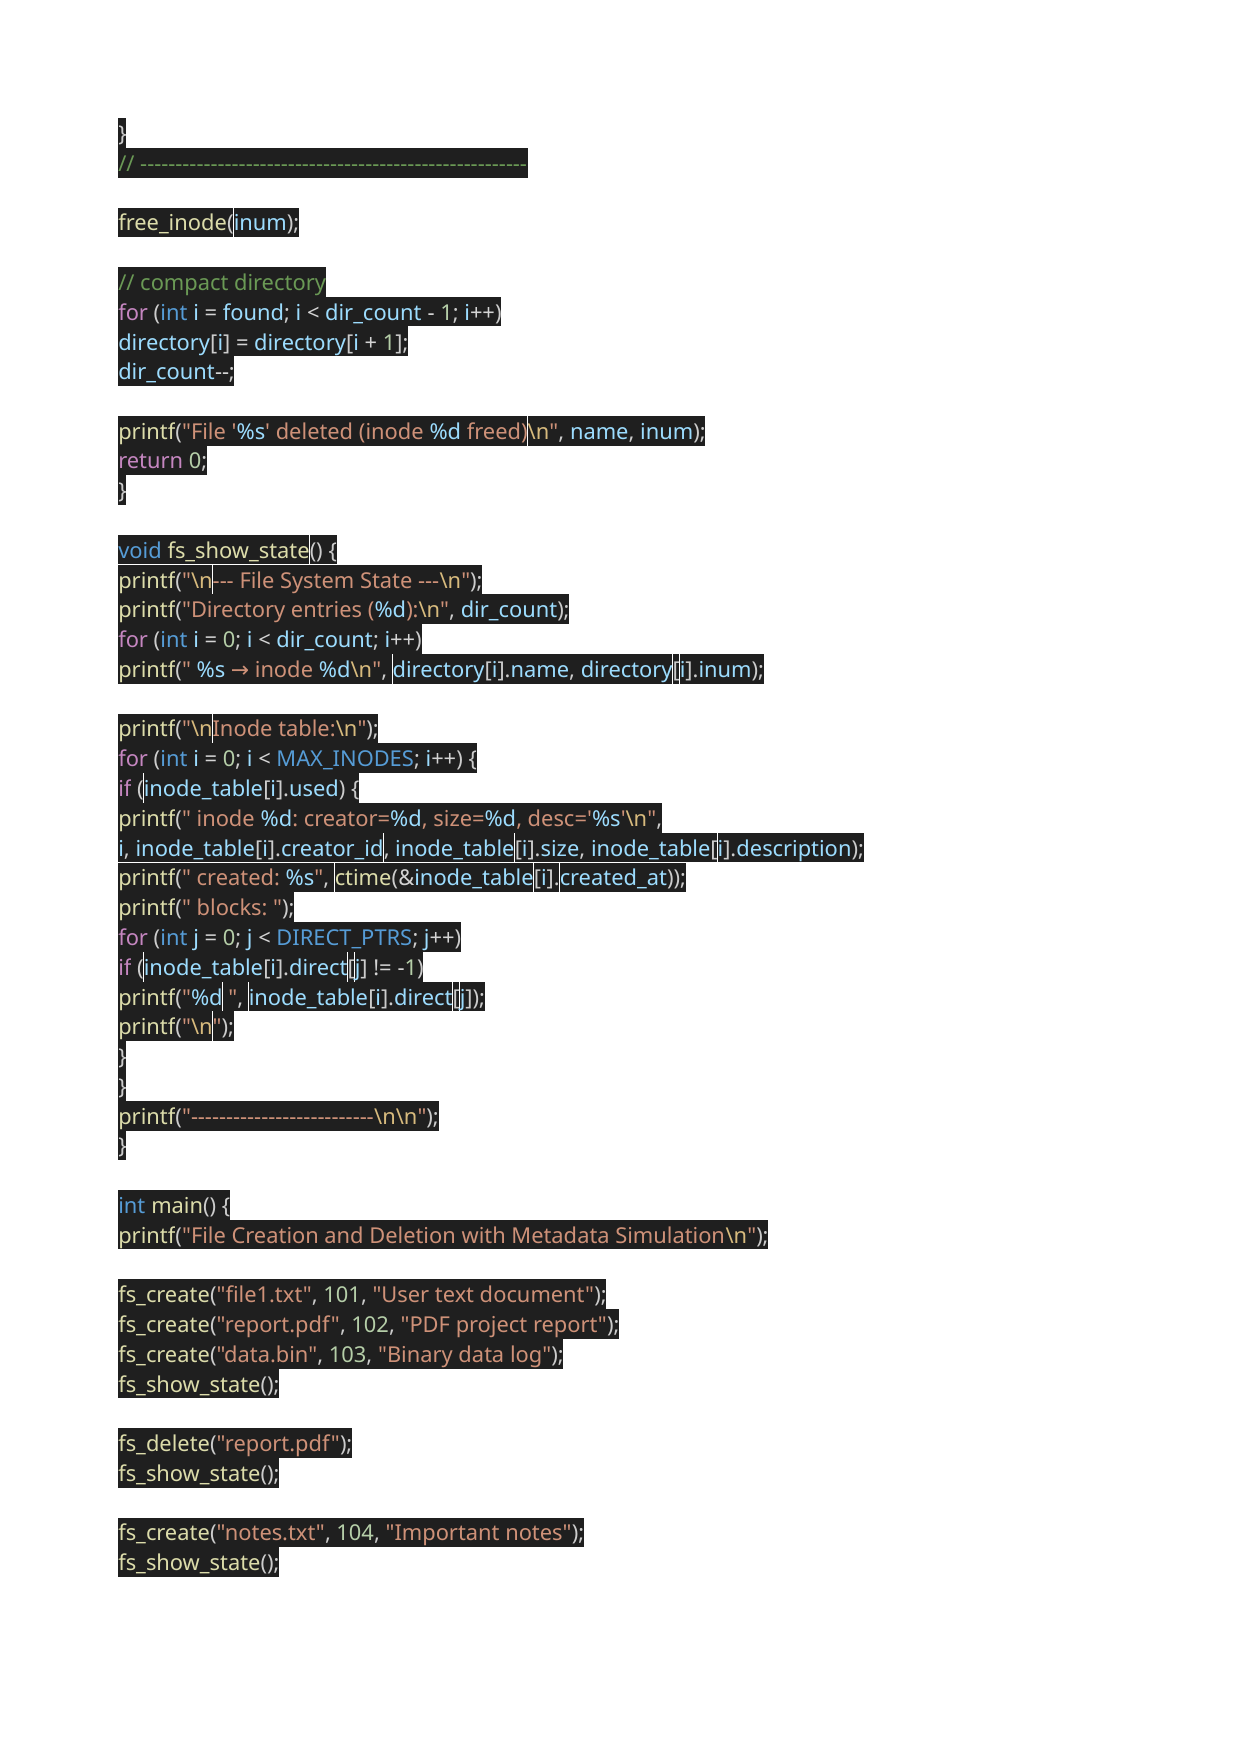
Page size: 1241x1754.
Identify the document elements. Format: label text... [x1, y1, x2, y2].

text fs_show_state(); [118, 1369, 1122, 1398]
text printf(" inode %d: creator=%d, size=%d, desc='%s'\n", [118, 803, 1122, 833]
text return 0; [118, 446, 1122, 475]
text printf(" created: %s", ctime(&inode_table[i].created_at)); [118, 862, 1122, 892]
text printf(" blocks: "); [118, 892, 1122, 922]
text int main() { [118, 1190, 1122, 1220]
text printf("\n--- File System State ---\n"); [118, 564, 1122, 594]
text fs_create("file1.txt", 101, "User text document"); [118, 1279, 1122, 1309]
text i, inode_table[i].creator_id, inode_table[i].size, inode_table[i].description); [118, 833, 1122, 862]
text fs_create("data.bin", 103, "Binary data log"); [118, 1339, 1122, 1369]
text for (int i = 0; i < MAX_INODES; i++) { [118, 743, 1122, 773]
text for (int i = found; i < dir_count - 1; i++) [118, 297, 1122, 326]
text if (inode_table[i].direct[j] != -1) [118, 952, 1122, 982]
text printf("--------------------------\n\n"); [118, 1101, 1122, 1131]
text printf("\n"); [118, 1011, 1122, 1041]
text } [118, 475, 1122, 505]
text // compact directory [118, 267, 1122, 297]
text printf("File Creation and Deletion with Metadata Simulation\n"); [118, 1220, 1122, 1249]
text if (inode_table[i].used) { [118, 773, 1122, 803]
text free_inode(inum); [118, 207, 1122, 237]
text void fs_show_state() { [118, 535, 1122, 564]
text // ------------------------------------------------------- [118, 148, 1122, 178]
text fs_show_state(); [118, 1547, 1122, 1577]
text printf(" %s → inode %d\n", directory[i].name, directory[i].inum); [118, 654, 1122, 684]
text } [118, 1131, 1122, 1160]
text } [118, 1041, 1122, 1071]
text printf("\nInode table:\n"); [118, 713, 1122, 743]
text fs_create("notes.txt", 104, "Important notes"); [118, 1517, 1122, 1547]
text printf("File '%s' deleted (inode %d freed)\n", name, inum); [118, 416, 1122, 446]
text for (int i = 0; i < dir_count; i++) [118, 624, 1122, 654]
text fs_delete("report.pdf"); [118, 1428, 1122, 1458]
text printf("Directory entries (%d):\n", dir_count); [118, 594, 1122, 624]
text } [118, 118, 1122, 148]
text printf("%d ", inode_table[i].direct[j]); [118, 982, 1122, 1011]
text dir_count--; [118, 356, 1122, 386]
text for (int j = 0; j < DIRECT_PTRS; j++) [118, 922, 1122, 952]
text fs_show_state(); [118, 1458, 1122, 1488]
text } [118, 1071, 1122, 1101]
text directory[i] = directory[i + 1]; [118, 326, 1122, 356]
text fs_create("report.pdf", 102, "PDF project report"); [118, 1309, 1122, 1339]
